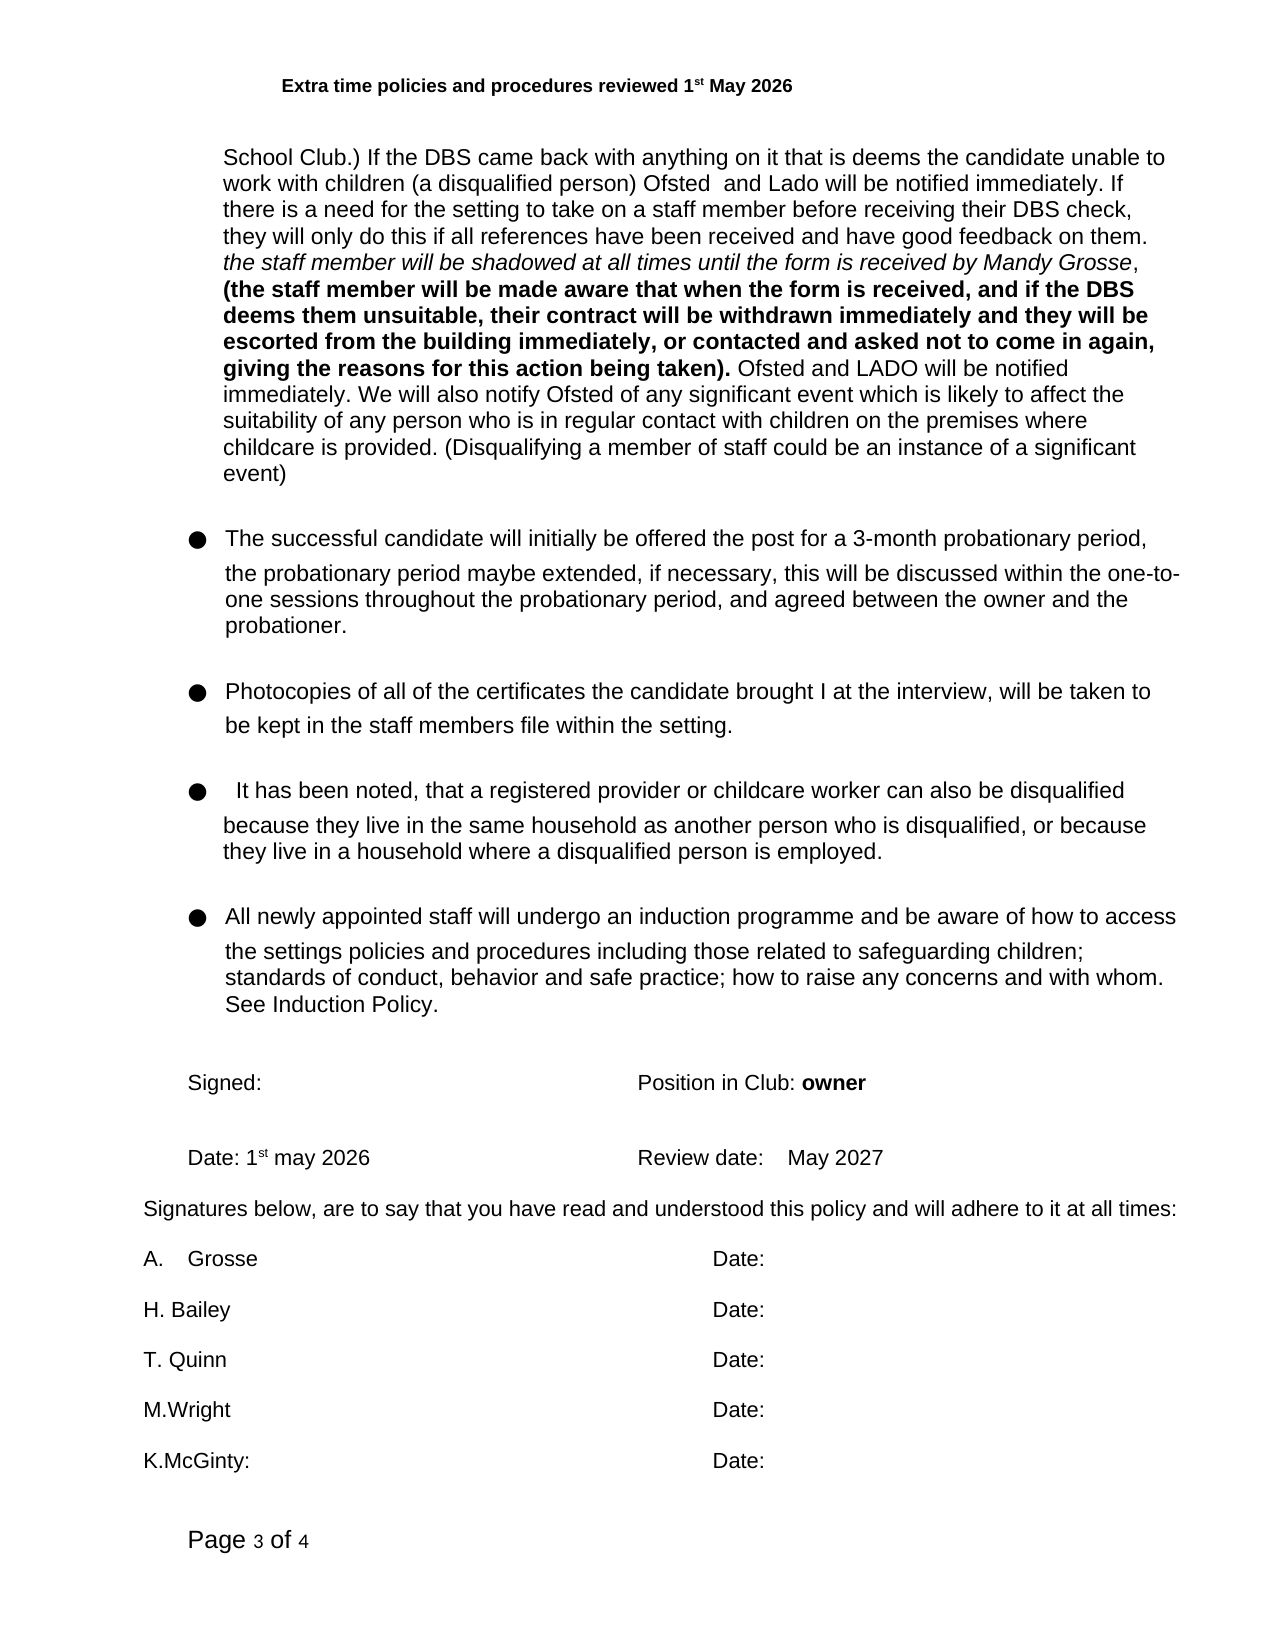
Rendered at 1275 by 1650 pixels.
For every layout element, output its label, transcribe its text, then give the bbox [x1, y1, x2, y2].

text M.Wright Date: [143, 1397, 1181, 1422]
text T. Quinn Date: [143, 1347, 1181, 1372]
list It has been noted, that a registered provider or childcare worker can also be disqualified because they live in the same household as another person who is disqualified, or because they live in a household where a disqualified person is employed. [187, 765, 1181, 864]
list All newly appointed staff will undergo an induction programme and be aware of how to access the settings policies and procedures including those related to safeguarding children; standards of conduct, behavior and safe practice; how to raise any concerns and with whom. See Induction Policy. [187, 891, 1181, 1017]
text Signed: Position in Club: owner [143, 1069, 1181, 1095]
text Signatures below, are to say that you have read and understood this policy and will adhere to it at all times: [143, 1196, 1181, 1221]
list The successful candidate will initially be offered the post for a 3-month probationary period, the probationary period maybe extended, if necessary, this will be discussed within the one-to-one sessions throughout the probationary period, and agreed between the owner and the probationer. [187, 513, 1181, 639]
list School Club.) If the DBS came back with anything on it that is deems the candidate unable to work with children (a disqualified person) Ofsted and Lado will be notified immediately. If there is a need for the setting to take on a staff member before receiving their DBS check, they will only do this if all references have been received and have good feedback on them. the staff member will be shadowed at all times until the form is received by Mandy Grosse, (the staff member will be made aware that when the form is received, and if the DBS deems them unsuitable, their contract will be withdrawn immediately and they will be escorted from the building immediately, or contacted and asked not to come in again, giving the reasons for this action being taken). Ofsted and LADO will be notified immediately. We will also notify Ofsted of any significant event which is likely to affect the suitability of any person who is in regular contact with children on the premises where childcare is provided. (Disqualifying a member of staff could be an instance of a significant event) [187, 144, 1181, 486]
text Date: 1st may 2026 Review date: May 2027 [143, 1145, 1181, 1170]
text H. Bailey Date: [143, 1296, 1181, 1322]
list Grosse Date: [143, 1246, 1181, 1271]
text K.McGinty: Date: [143, 1448, 1181, 1473]
list Photocopies of all of the certificates the candidate brought I at the interview, will be taken to be kept in the staff members file within the setting. [187, 665, 1181, 738]
